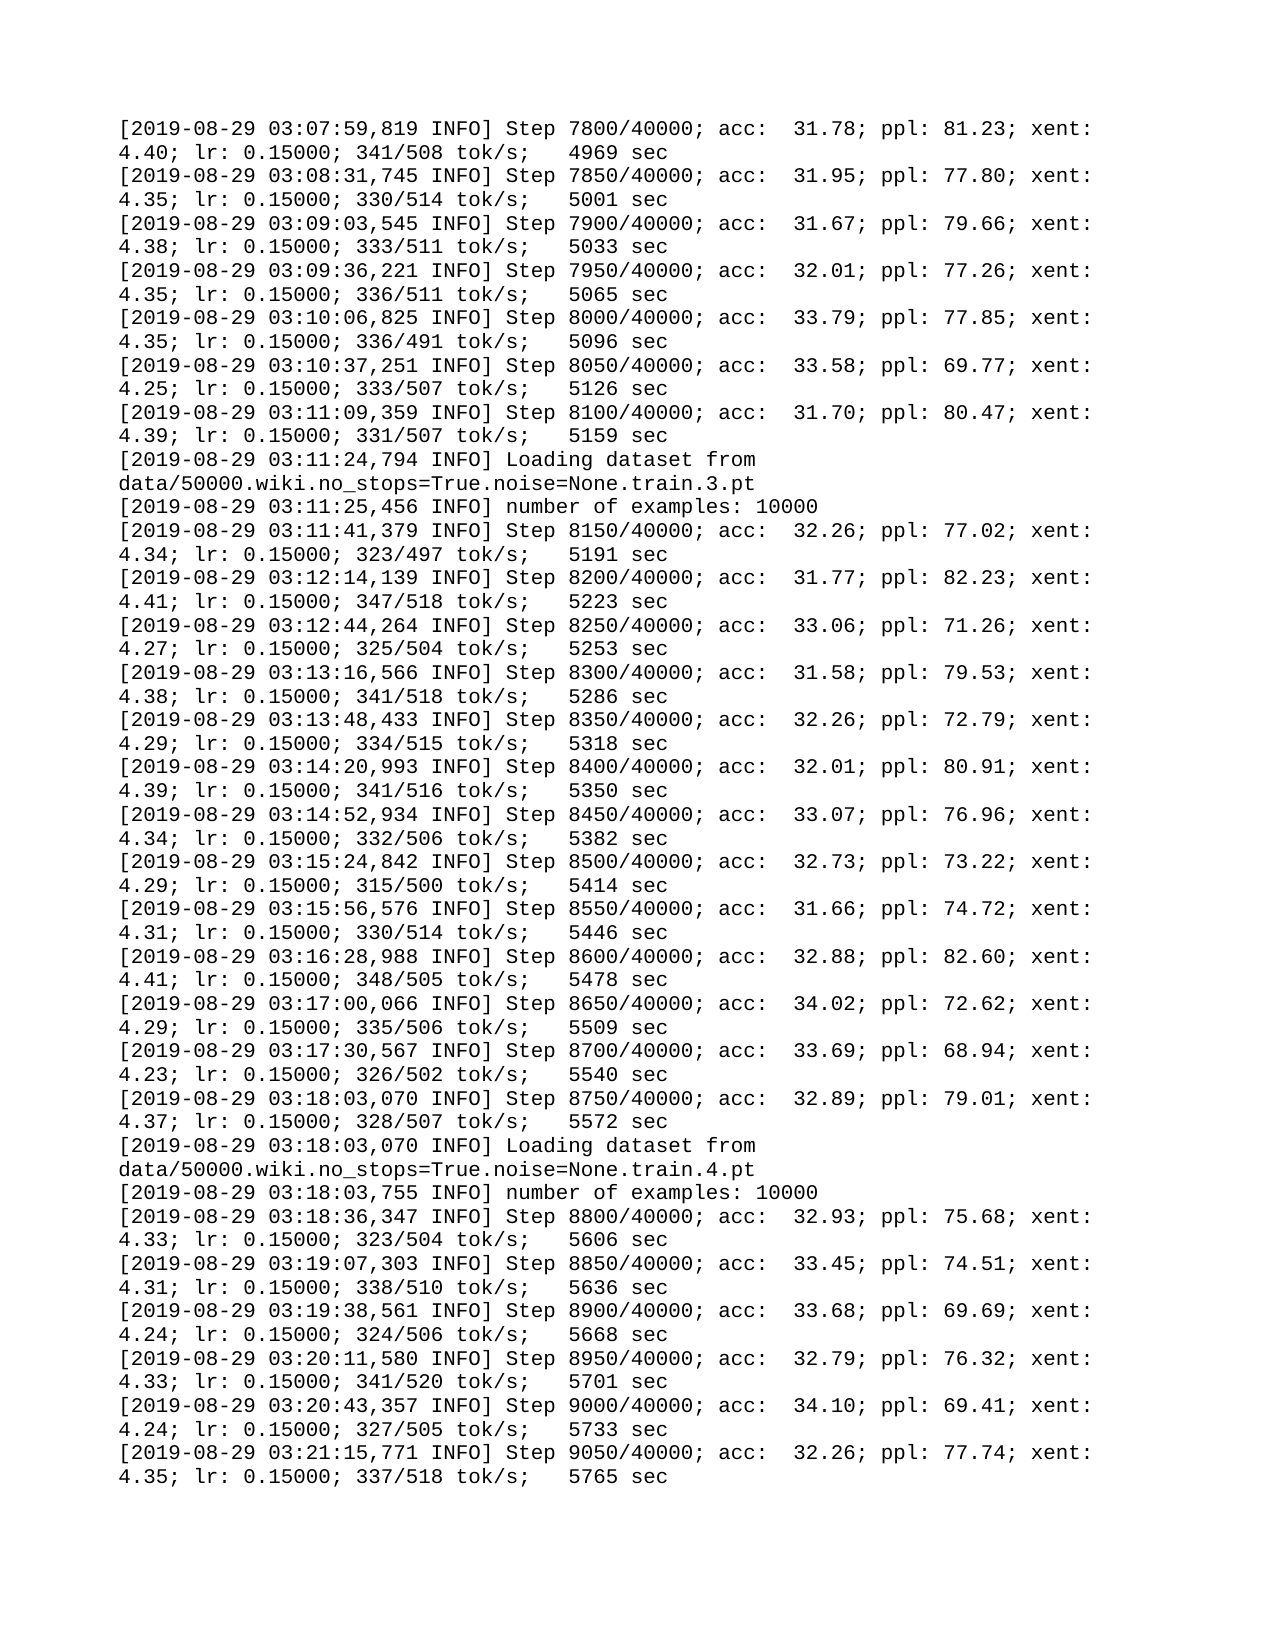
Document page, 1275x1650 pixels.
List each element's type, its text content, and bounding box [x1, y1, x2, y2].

text [2019-08-29 03:18:03,070 INFO] Loading dataset from data/50000.wiki.no_stops=True.noise=None.train.4.pt [118, 1135, 1157, 1182]
text [2019-08-29 03:17:30,567 INFO] Step 8700/40000; acc: 33.69; ppl: 68.94; xent: 4.23; lr: 0.15000; 326/502 tok/s; 5540 sec [118, 1040, 1157, 1088]
text [2019-08-29 03:07:59,819 INFO] Step 7800/40000; acc: 31.78; ppl: 81.23; xent: 4.40; lr: 0.15000; 341/508 tok/s; 4969 sec [118, 118, 1157, 165]
text [2019-08-29 03:10:06,825 INFO] Step 8000/40000; acc: 33.79; ppl: 77.85; xent: 4.35; lr: 0.15000; 336/491 tok/s; 5096 sec [118, 307, 1157, 354]
text [2019-08-29 03:11:24,794 INFO] Loading dataset from data/50000.wiki.no_stops=True.noise=None.train.3.pt [118, 449, 1157, 496]
text [2019-08-29 03:11:41,379 INFO] Step 8150/40000; acc: 32.26; ppl: 77.02; xent: 4.34; lr: 0.15000; 323/497 tok/s; 5191 sec [118, 520, 1157, 567]
text [2019-08-29 03:19:38,561 INFO] Step 8900/40000; acc: 33.68; ppl: 69.69; xent: 4.24; lr: 0.15000; 324/506 tok/s; 5668 sec [118, 1300, 1157, 1348]
text [2019-08-29 03:12:14,139 INFO] Step 8200/40000; acc: 31.77; ppl: 82.23; xent: 4.41; lr: 0.15000; 347/518 tok/s; 5223 sec [118, 567, 1157, 615]
text [2019-08-29 03:08:31,745 INFO] Step 7850/40000; acc: 31.95; ppl: 77.80; xent: 4.35; lr: 0.15000; 330/514 tok/s; 5001 sec [118, 165, 1157, 213]
text [2019-08-29 03:10:37,251 INFO] Step 8050/40000; acc: 33.58; ppl: 69.77; xent: 4.25; lr: 0.15000; 333/507 tok/s; 5126 sec [118, 354, 1157, 402]
text [2019-08-29 03:19:07,303 INFO] Step 8850/40000; acc: 33.45; ppl: 74.51; xent: 4.31; lr: 0.15000; 338/510 tok/s; 5636 sec [118, 1253, 1157, 1300]
text [2019-08-29 03:17:00,066 INFO] Step 8650/40000; acc: 34.02; ppl: 72.62; xent: 4.29; lr: 0.15000; 335/506 tok/s; 5509 sec [118, 993, 1157, 1040]
text [2019-08-29 03:11:09,359 INFO] Step 8100/40000; acc: 31.70; ppl: 80.47; xent: 4.39; lr: 0.15000; 331/507 tok/s; 5159 sec [118, 402, 1157, 449]
text [2019-08-29 03:18:03,070 INFO] Step 8750/40000; acc: 32.89; ppl: 79.01; xent: 4.37; lr: 0.15000; 328/507 tok/s; 5572 sec [118, 1088, 1157, 1135]
text [2019-08-29 03:18:03,755 INFO] number of examples: 10000 [118, 1182, 1157, 1206]
text [2019-08-29 03:15:56,576 INFO] Step 8550/40000; acc: 31.66; ppl: 74.72; xent: 4.31; lr: 0.15000; 330/514 tok/s; 5446 sec [118, 898, 1157, 946]
text [2019-08-29 03:21:15,771 INFO] Step 9050/40000; acc: 32.26; ppl: 77.74; xent: 4.35; lr: 0.15000; 337/518 tok/s; 5765 sec [118, 1442, 1157, 1489]
text [2019-08-29 03:12:44,264 INFO] Step 8250/40000; acc: 33.06; ppl: 71.26; xent: 4.27; lr: 0.15000; 325/504 tok/s; 5253 sec [118, 615, 1157, 662]
text [2019-08-29 03:14:20,993 INFO] Step 8400/40000; acc: 32.01; ppl: 80.91; xent: 4.39; lr: 0.15000; 341/516 tok/s; 5350 sec [118, 757, 1157, 804]
text [2019-08-29 03:20:43,357 INFO] Step 9000/40000; acc: 34.10; ppl: 69.41; xent: 4.24; lr: 0.15000; 327/505 tok/s; 5733 sec [118, 1395, 1157, 1442]
text [2019-08-29 03:16:28,988 INFO] Step 8600/40000; acc: 32.88; ppl: 82.60; xent: 4.41; lr: 0.15000; 348/505 tok/s; 5478 sec [118, 946, 1157, 993]
text [2019-08-29 03:13:48,433 INFO] Step 8350/40000; acc: 32.26; ppl: 72.79; xent: 4.29; lr: 0.15000; 334/515 tok/s; 5318 sec [118, 709, 1157, 757]
text [2019-08-29 03:09:36,221 INFO] Step 7950/40000; acc: 32.01; ppl: 77.26; xent: 4.35; lr: 0.15000; 336/511 tok/s; 5065 sec [118, 260, 1157, 307]
text [2019-08-29 03:18:36,347 INFO] Step 8800/40000; acc: 32.93; ppl: 75.68; xent: 4.33; lr: 0.15000; 323/504 tok/s; 5606 sec [118, 1206, 1157, 1253]
text [2019-08-29 03:20:11,580 INFO] Step 8950/40000; acc: 32.79; ppl: 76.32; xent: 4.33; lr: 0.15000; 341/520 tok/s; 5701 sec [118, 1348, 1157, 1395]
text [2019-08-29 03:13:16,566 INFO] Step 8300/40000; acc: 31.58; ppl: 79.53; xent: 4.38; lr: 0.15000; 341/518 tok/s; 5286 sec [118, 662, 1157, 709]
text [2019-08-29 03:15:24,842 INFO] Step 8500/40000; acc: 32.73; ppl: 73.22; xent: 4.29; lr: 0.15000; 315/500 tok/s; 5414 sec [118, 851, 1157, 898]
text [2019-08-29 03:09:03,545 INFO] Step 7900/40000; acc: 31.67; ppl: 79.66; xent: 4.38; lr: 0.15000; 333/511 tok/s; 5033 sec [118, 213, 1157, 260]
text [2019-08-29 03:11:25,456 INFO] number of examples: 10000 [118, 496, 1157, 520]
text [2019-08-29 03:14:52,934 INFO] Step 8450/40000; acc: 33.07; ppl: 76.96; xent: 4.34; lr: 0.15000; 332/506 tok/s; 5382 sec [118, 804, 1157, 851]
